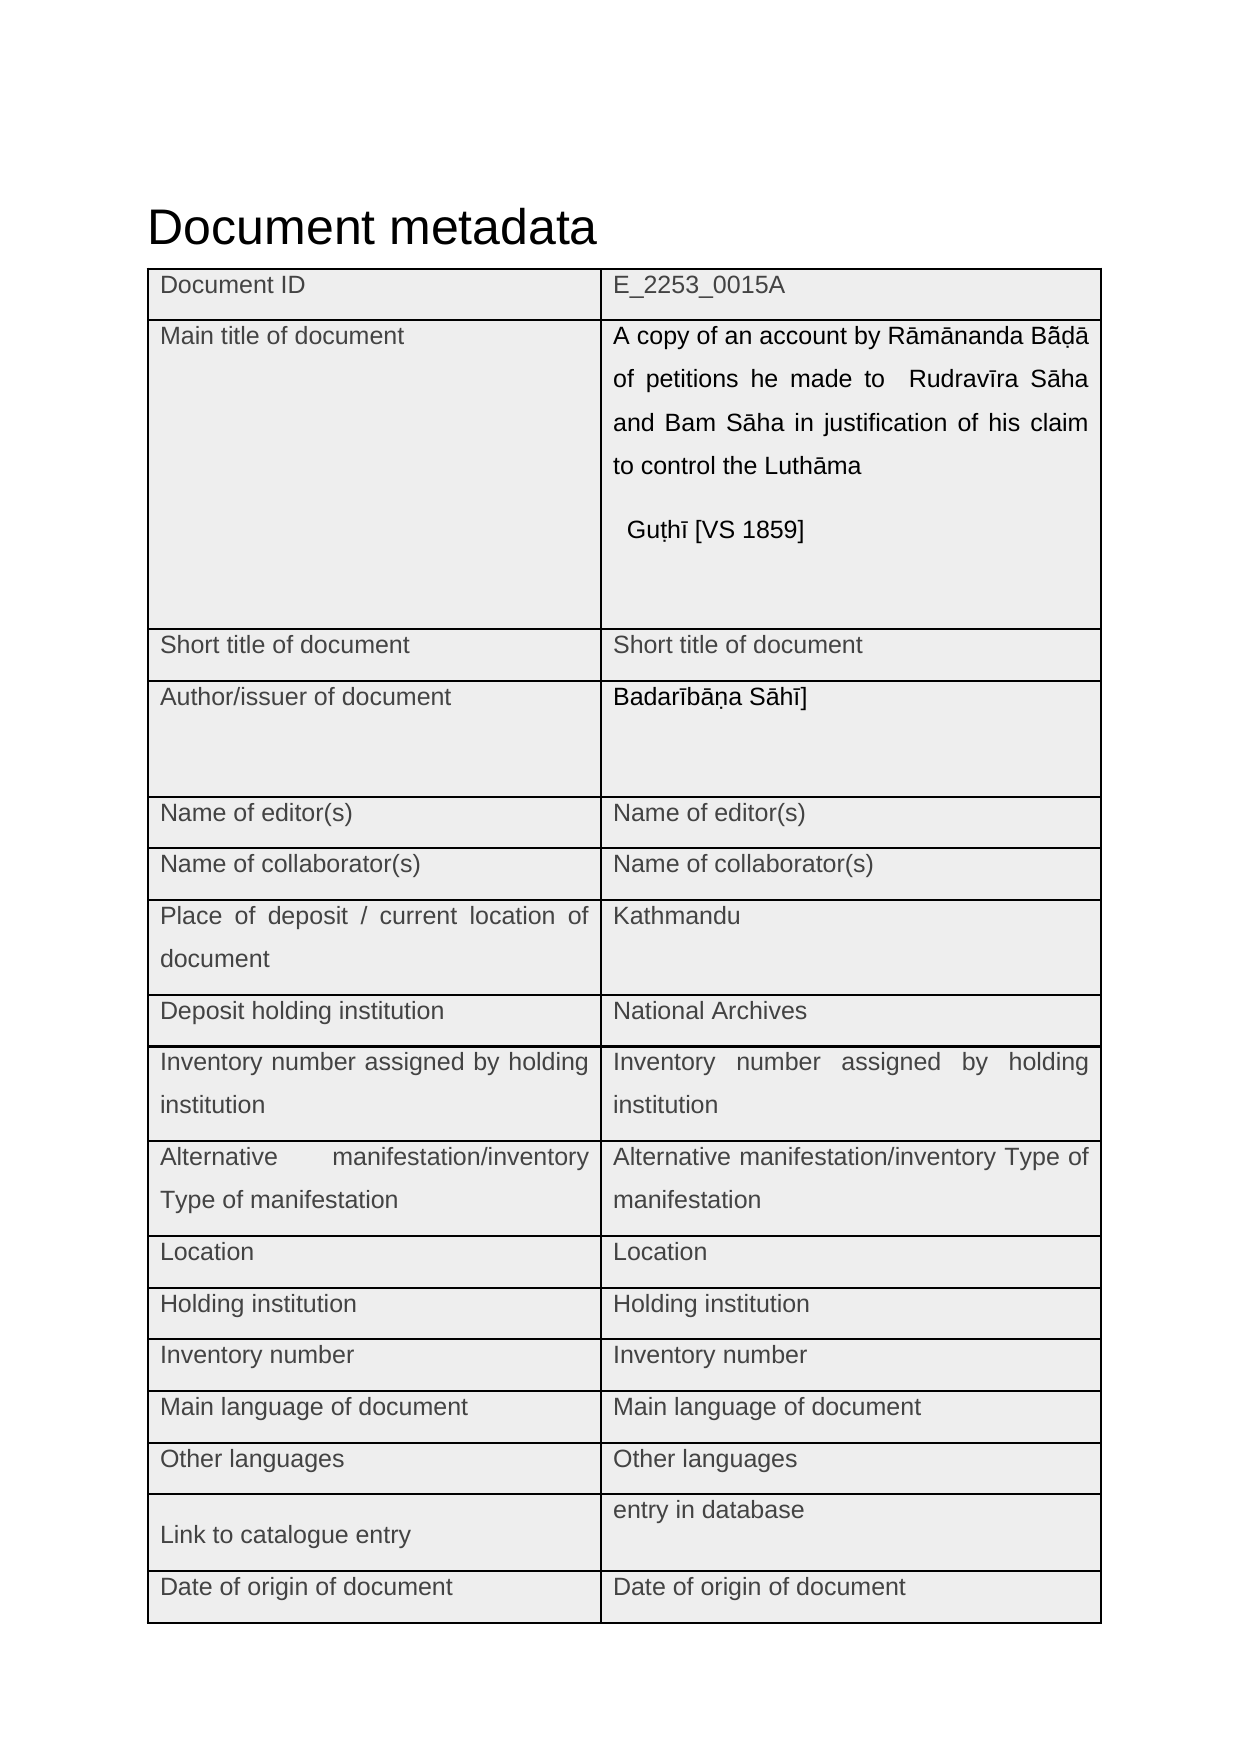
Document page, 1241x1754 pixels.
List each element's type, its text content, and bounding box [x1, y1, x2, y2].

table_cell Holding institution [149, 1289, 600, 1338]
table_cell Date of origin of document [149, 1572, 600, 1622]
subtitle Document metadata [148, 198, 1093, 255]
table_cell Short title of document [602, 630, 1100, 680]
table_cell Location [602, 1237, 1100, 1287]
table_cell Date of origin of document [602, 1572, 1100, 1622]
table_cell Kathmandu [602, 901, 1100, 994]
table_cell Alternative manifestation/inventory Type of manifestation [149, 1142, 600, 1235]
table_cell entry in database [602, 1495, 1100, 1570]
table_cell Location [149, 1237, 600, 1287]
table_cell Main title of document [149, 321, 600, 628]
table_cell National Archives [602, 996, 1100, 1045]
table_cell Main language of document [602, 1392, 1100, 1442]
table_cell Name of editor(s) [602, 798, 1100, 847]
table_cell Badarībāṇa Sāhī] [602, 682, 1100, 796]
table_cell Short title of document [149, 630, 600, 680]
table_header E_2253_0015A [602, 270, 1100, 319]
table_cell Author/issuer of document [149, 682, 600, 796]
table_cell Name of collaborator(s) [602, 849, 1100, 899]
table_cell Other languages [602, 1444, 1100, 1493]
table_cell Alternative manifestation/inventory Type of manifestation [602, 1142, 1100, 1235]
table_cell Holding institution [602, 1289, 1100, 1338]
table_cell A copy of an account by Rāmānanda Bā̃ḍā of petitions he made to Rudravīra Sāha and Bam Sāha in justification of his claim to control the Luthāma Guṭhī [VS 1859] [602, 321, 1100, 628]
table_cell Main language of document [149, 1392, 600, 1442]
table_cell Other languages [149, 1444, 600, 1493]
table_cell Inventory number assigned by holding institution [149, 1048, 600, 1140]
table_cell Inventory number [149, 1340, 600, 1390]
table_cell Place of deposit / current location of document [149, 901, 600, 994]
table_header Document ID [149, 270, 600, 319]
table_cell Name of editor(s) [149, 798, 600, 847]
table_cell Deposit holding institution [149, 996, 600, 1045]
table_cell Name of collaborator(s) [149, 849, 600, 899]
table_cell Inventory number [602, 1340, 1100, 1390]
table_cell Inventory number assigned by holding institution [602, 1048, 1100, 1140]
table_cell Link to catalogue entry [149, 1495, 600, 1570]
